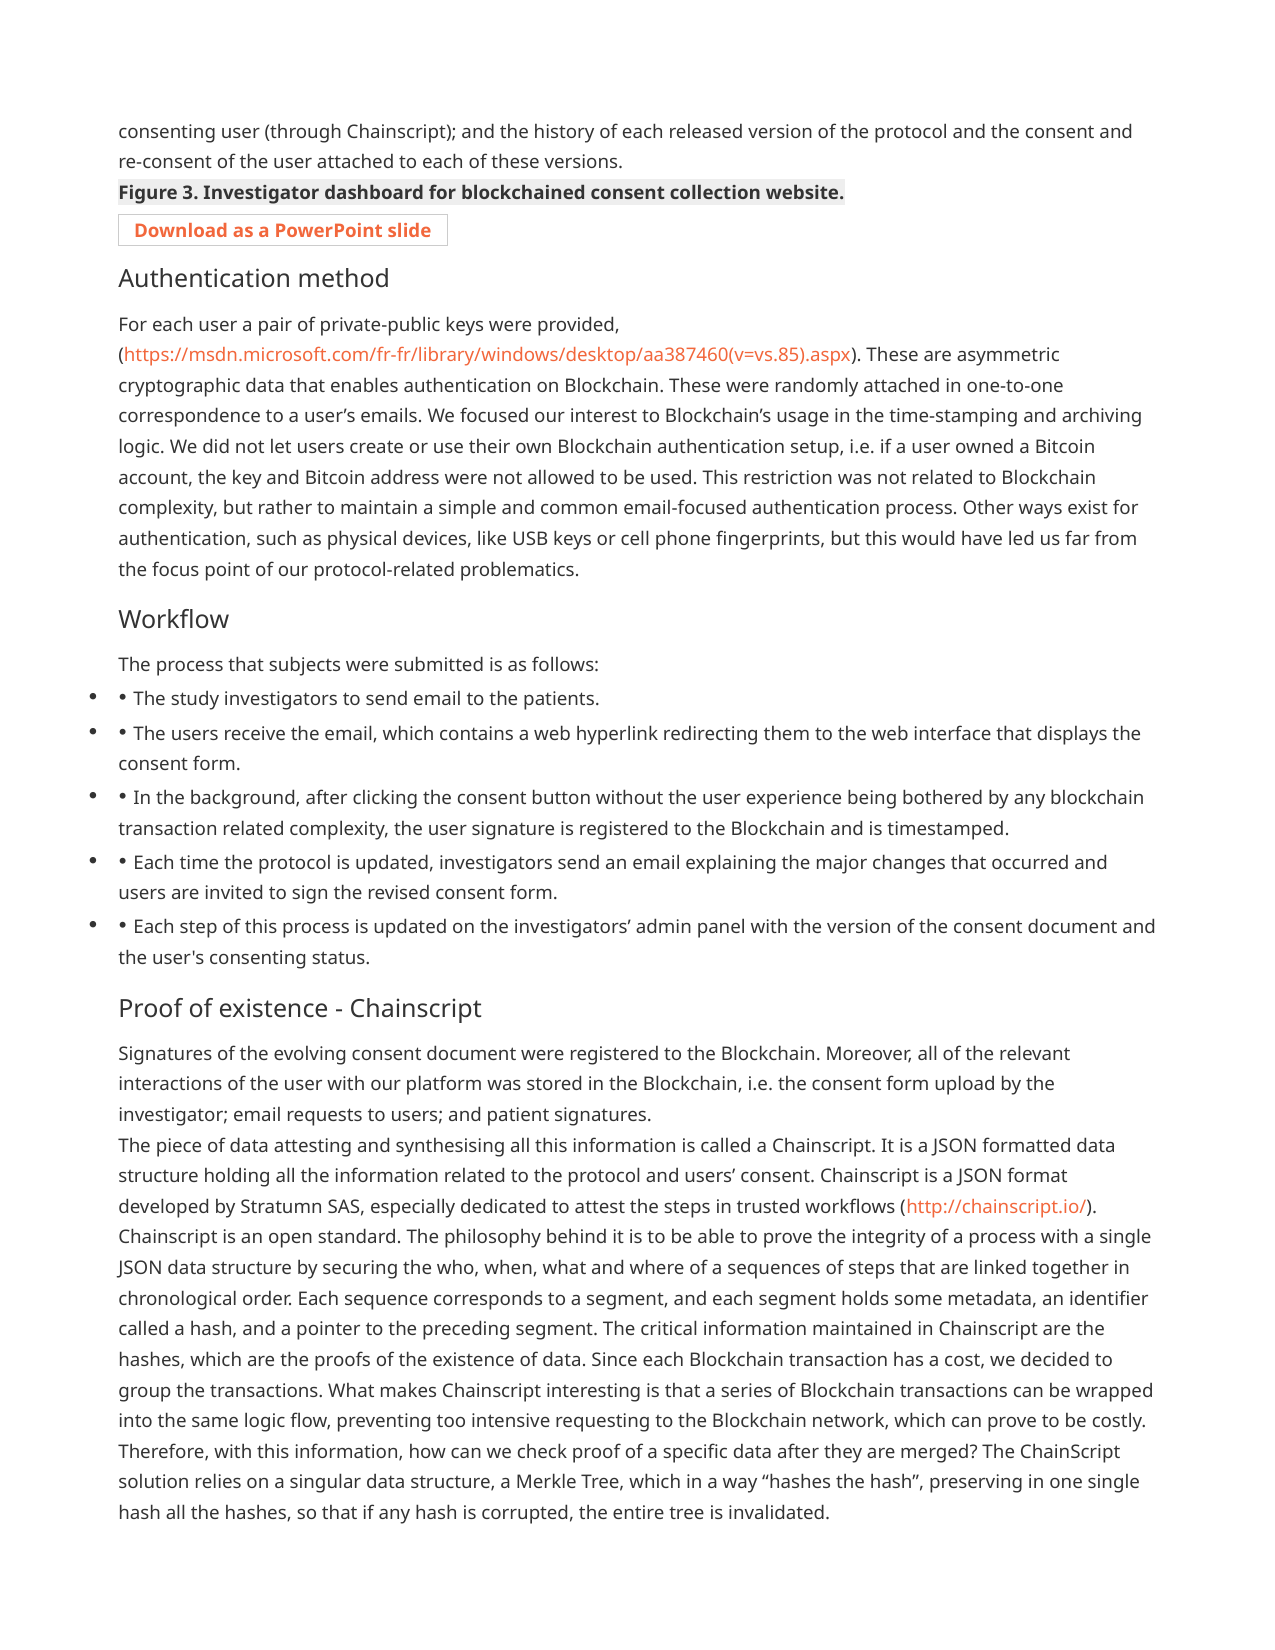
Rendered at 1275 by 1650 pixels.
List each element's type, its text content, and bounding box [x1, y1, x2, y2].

text The process that subjects were submitted is as follows: [118, 652, 1157, 677]
text Signatures of the evolving consent document were registered to the Blockchain. Moreover, all of the relevant interactions of the user with our platform was stored in the Blockchain, i.e. the consent form upload by the investigator; email requests to users; and patient signatures. [118, 1040, 1157, 1127]
list • The users receive the email, which contains a web hyperlink redirecting them to the web interface that displays the consent form. [118, 717, 1157, 776]
text consenting user (through Chainscript); and the history of each released version of the protocol and the consent and re-consent of the user attached to each of these versions. [118, 118, 1157, 174]
text Download as a PowerPoint slide [118, 205, 1157, 246]
text The piece of data attesting and synthesising all this information is called a Chainscript. It is a JSON formatted data structure holding all the information related to the protocol and users’ consent. Chainscript is a JSON format developed by Stratumn SAS, especially dedicated to attest the steps in trusted workflows (http://chainscript.io/). Chainscript is an open standard. The philosophy behind it is to be able to prove the integrity of a process with a single JSON data structure by securing the who, when, what and where of a sequences of steps that are linked together in chronological order. Each sequence corresponds to a segment, and each segment holds some metadata, an identifier called a hash, and a pointer to the preceding segment. The critical information maintained in Chainscript are the hashes, which are the proofs of the existence of data. Since each Blockchain transaction has a cost, we decided to group the transactions. What makes Chainscript interesting is that a series of Blockchain transactions can be wrapped into the same logic flow, preventing too intensive requesting to the Blockchain network, which can prove to be costly. [118, 1132, 1157, 1433]
list • In the background, after clicking the consent button without the user experience being bothered by any blockchain transaction related complexity, the user signature is registered to the Blockchain and is timestamped. [118, 781, 1157, 841]
subtitle Proof of existence - Chainscript [118, 990, 1157, 1024]
subtitle Workflow [118, 602, 1157, 636]
subtitle Authentication method [118, 261, 1157, 295]
subtitle Figure 3. Investigator dashboard for blockchained consent collection website. [118, 179, 1157, 205]
list • Each step of this process is updated on the investigators’ admin panel with the version of the consent document and the user's consenting status. [118, 910, 1157, 970]
text Therefore, with this information, how can we check proof of a specific data after they are merged? The ChainScript solution relies on a singular data structure, a Merkle Tree, which in a way “hashes the hash”, preserving in one single hash all the hashes, so that if any hash is corrupted, the entire tree is invalidated. [118, 1438, 1157, 1525]
text For each user a pair of private-public keys were provided, (https://msdn.microsoft.com/fr-fr/library/windows/desktop/aa387460(v=vs.85).aspx). These are asymmetric cryptographic data that enables authentication on Blockchain. These were randomly attached in one-to-one correspondence to a user’s emails. We focused our interest to Blockchain’s usage in the time-stamping and archiving logic. We did not let users create or use their own Blockchain authentication setup, i.e. if a user owned a Bitcoin account, the key and Bitcoin address were not allowed to be used. This restriction was not related to Blockchain complexity, but rather to maintain a simple and common email-focused authentication process. Other ways exist for authentication, such as physical devices, like USB keys or cell phone fingerprints, but this would have led us far from the focus point of our protocol-related problematics. [118, 311, 1157, 581]
list • The study investigators to send email to the patients. [118, 682, 1157, 711]
list • Each time the protocol is updated, investigators send an email explaining the major changes that occurred and users are invited to sign the revised consent form. [118, 846, 1157, 905]
